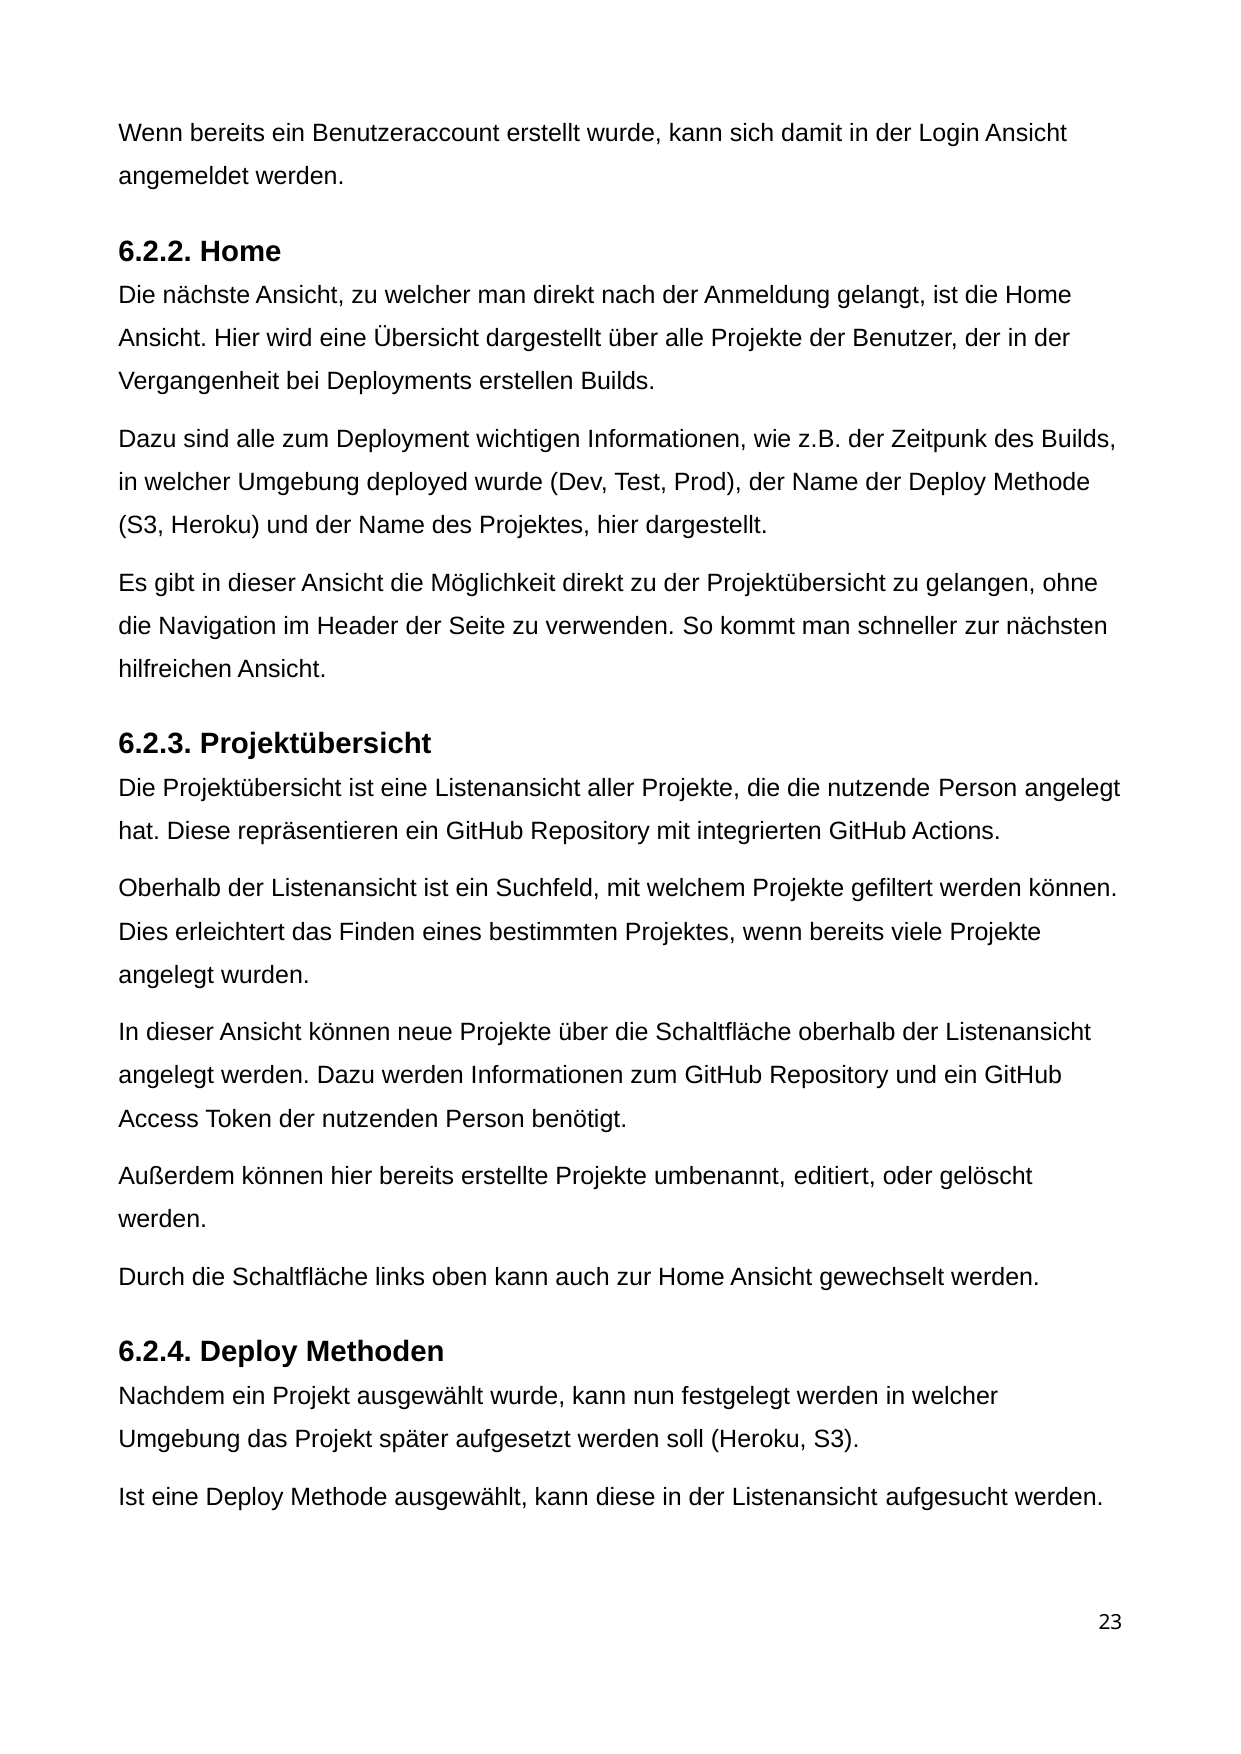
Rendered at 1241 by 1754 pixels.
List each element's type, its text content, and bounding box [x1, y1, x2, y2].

text Die nächste Ansicht, zu welcher man direkt nach der Anmeldung gelangt, ist die Home Ansicht. Hier wird eine Übersicht dargestellt über alle Projekte der Benutzer, der in der Vergangenheit bei Deployments erstellen Builds. [118, 280, 1122, 395]
text In dieser Ansicht können neue Projekte über die Schaltfläche oberhalb der Listenansicht angelegt werden. Dazu werden Informationen zum GitHub Repository und ein GitHub Access Token der nutzenden Person benötigt. [118, 1017, 1122, 1132]
text Außerdem können hier bereits erstellte Projekte umbenannt, editiert, oder gelöscht werden. [118, 1161, 1122, 1233]
subtitle 6.2.3. Projektübersicht [118, 726, 1122, 760]
text Dazu sind alle zum Deployment wichtigen Informationen, wie z.B. der Zeitpunk des Builds, in welcher Umgebung deployed wurde (Dev, Test, Prod), der Name der Deploy Methode (S3, Heroku) und der Name des Projektes, hier dargestellt. [118, 424, 1122, 539]
text Die Projektübersicht ist eine Listenansicht aller Projekte, die die nutzende Person angelegt hat. Diese repräsentieren ein GitHub Repository mit integrierten GitHub Actions. [118, 772, 1122, 844]
text Wenn bereits ein Benutzeraccount erstellt wurde, kann sich damit in der Login Ansicht angemeldet werden. [118, 118, 1122, 190]
text Ist eine Deploy Methode ausgewählt, kann diese in der Listenansicht aufgesucht werden. [118, 1481, 1122, 1510]
text Durch die Schaltfläche links oben kann auch zur Home Ansicht gewechselt werden. [118, 1262, 1122, 1291]
subtitle 6.2.2. Home [118, 233, 1122, 267]
text Es gibt in dieser Ansicht die Möglichkeit direkt zu der Projektübersicht zu gelangen, ohne die Navigation im Header der Seite zu verwenden. So kommt man schneller zur nächsten hilfreichen Ansicht. [118, 568, 1122, 683]
text Oberhalb der Listenansicht ist ein Suchfeld, mit welchem Projekte gefiltert werden können. Dies erleichtert das Finden eines bestimmten Projektes, wenn bereits viele Projekte angelegt wurden. [118, 873, 1122, 988]
text Nachdem ein Projekt ausgewählt wurde, kann nun festgelegt werden in welcher Umgebung das Projekt später aufgesetzt werden soll (Heroku, S3). [118, 1381, 1122, 1452]
subtitle 6.2.4. Deploy Methoden [118, 1334, 1122, 1368]
